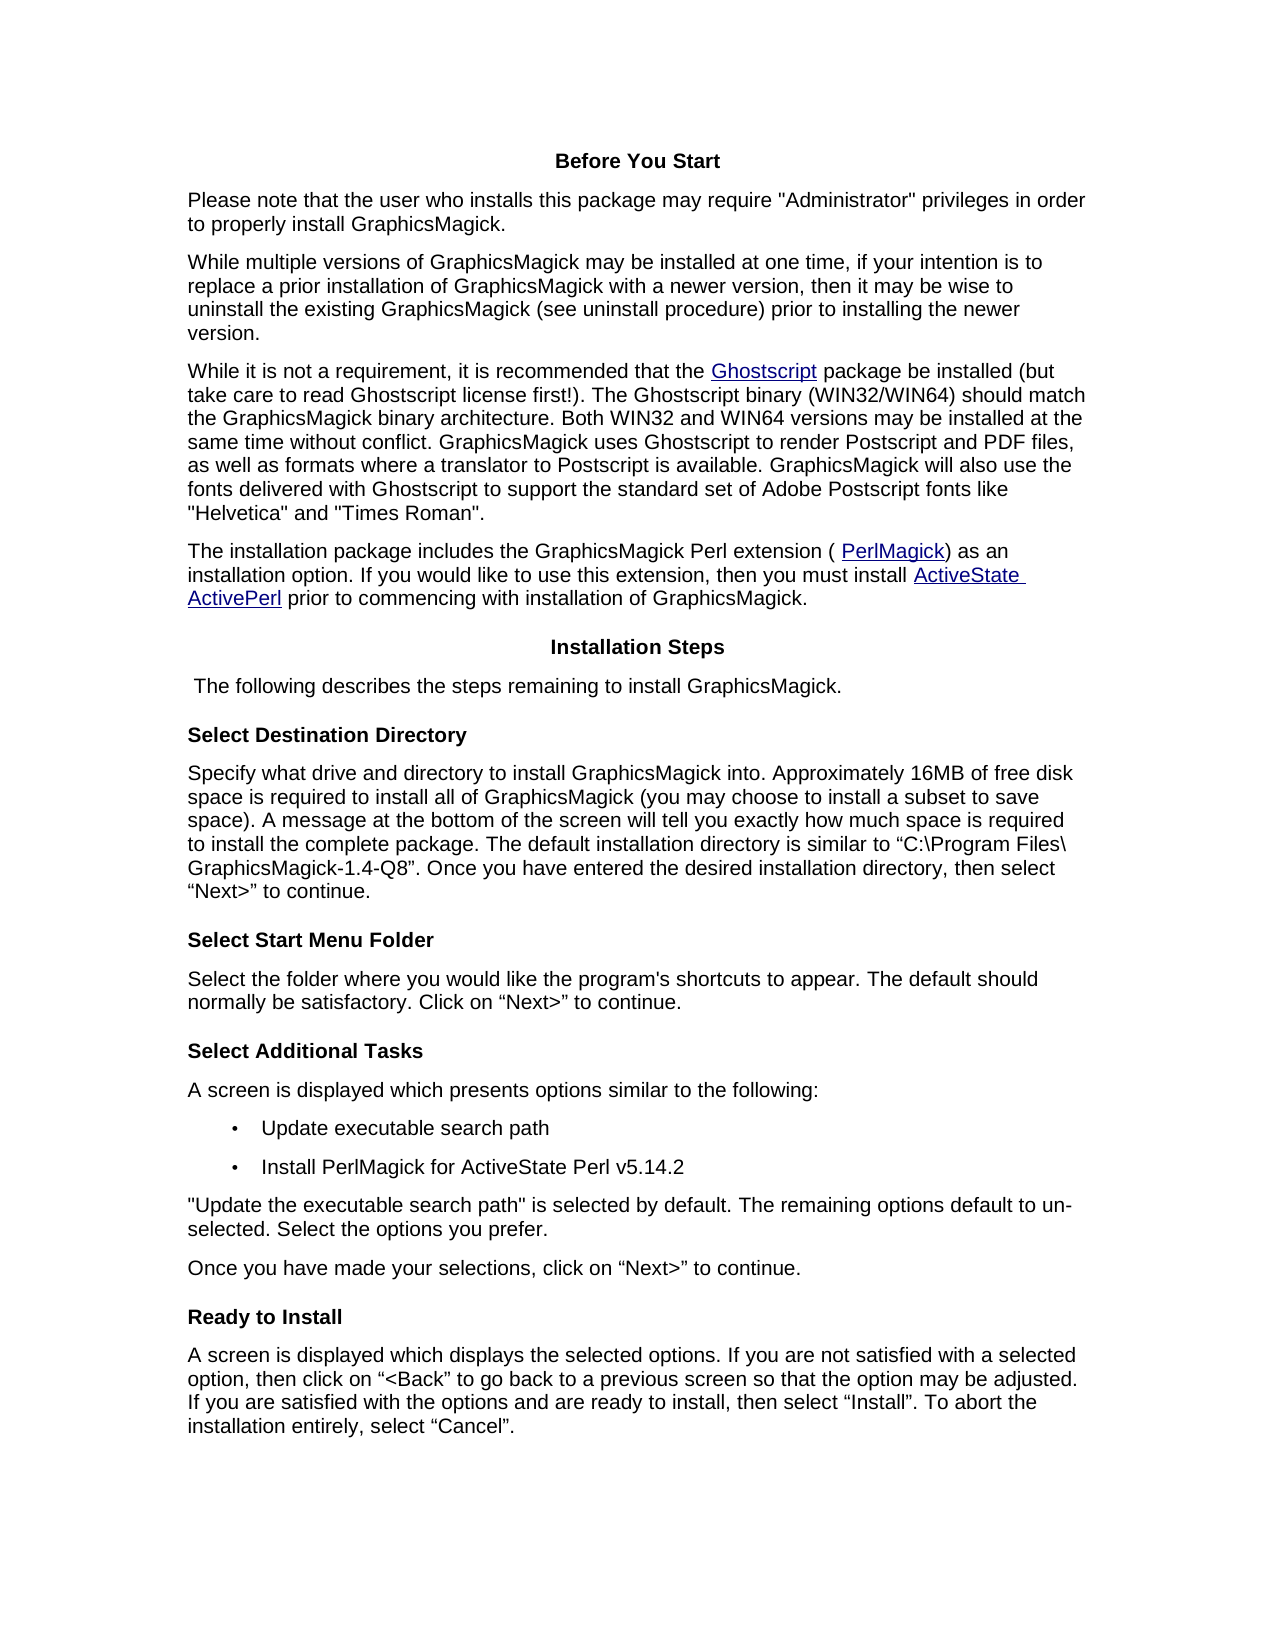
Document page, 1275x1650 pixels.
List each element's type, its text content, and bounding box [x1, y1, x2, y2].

list Install PerlMagick for ActiveState Perl v5.14.2 [232, 1155, 1087, 1179]
text Once you have made your selections, click on “Next>” to continue. [187, 1256, 1087, 1279]
subtitle Select Start Menu Folder [187, 929, 1087, 952]
subtitle Installation Steps [187, 636, 1087, 659]
text Specify what drive and directory to install GraphicsMagick into. Approximately 16MB of free disk space is required to install all of GraphicsMagick (you may choose to install a subset to save space). A message at the bottom of the screen will tell you exactly how much space is required to install the complete package. The default installation directory is similar to “C:\Program Files\GraphicsMagick-1.4-Q8”. Once you have entered the desired installation directory, then select “Next>” to continue. [187, 762, 1087, 903]
subtitle Select Destination Directory [187, 723, 1087, 747]
list Update executable search path [232, 1117, 1087, 1140]
text The installation package includes the GraphicsMagick Perl extension ( PerlMagick) as an installation option. If you would like to use this extension, then you must install ActiveState ActivePerl prior to commencing with installation of GraphicsMagick. [187, 539, 1087, 610]
text "Update the executable search path" is selected by default. The remaining options default to un-selected. Select the options you prefer. [187, 1194, 1087, 1241]
subtitle Before You Start [187, 150, 1087, 173]
text While multiple versions of GraphicsMagick may be installed at one time, if your intention is to replace a prior installation of GraphicsMagick with a newer version, then it may be wise to uninstall the existing GraphicsMagick (see uninstall procedure) prior to installing the newer version. [187, 251, 1087, 345]
text A screen is displayed which presents options similar to the following: [187, 1078, 1087, 1102]
text The following describes the steps remaining to install GraphicsMagick. [187, 674, 1087, 698]
subtitle Ready to Install [187, 1305, 1087, 1329]
text Select the folder where you would like the program's shortcuts to appear. The default should normally be satisfactory. Click on “Next>” to continue. [187, 967, 1087, 1014]
text Please note that the user who installs this package may require "Administrator" privileges in order to properly install GraphicsMagick. [187, 188, 1087, 236]
text While it is not a requirement, it is recommended that the Ghostscript package be installed (but take care to read Ghostscript license first!). The Ghostscript binary (WIN32/WIN64) should match the GraphicsMagick binary architecture. Both WIN32 and WIN64 versions may be installed at the same time without conflict. GraphicsMagick uses Ghostscript to render Postscript and PDF files, as well as formats where a translator to Postscript is available. GraphicsMagick will also use the fonts delivered with Ghostscript to support the standard set of Adobe Postscript fonts like "Helvetica" and "Times Roman". [187, 360, 1087, 524]
subtitle Select Additional Tasks [187, 1040, 1087, 1063]
text A screen is displayed which displays the selected options. If you are not satisfied with a selected option, then click on “<Back” to go back to a previous screen so that the option may be adjusted. If you are satisfied with the options and are ready to install, then select “Install”. To abort the installation entirely, select “Cancel”. [187, 1344, 1087, 1438]
